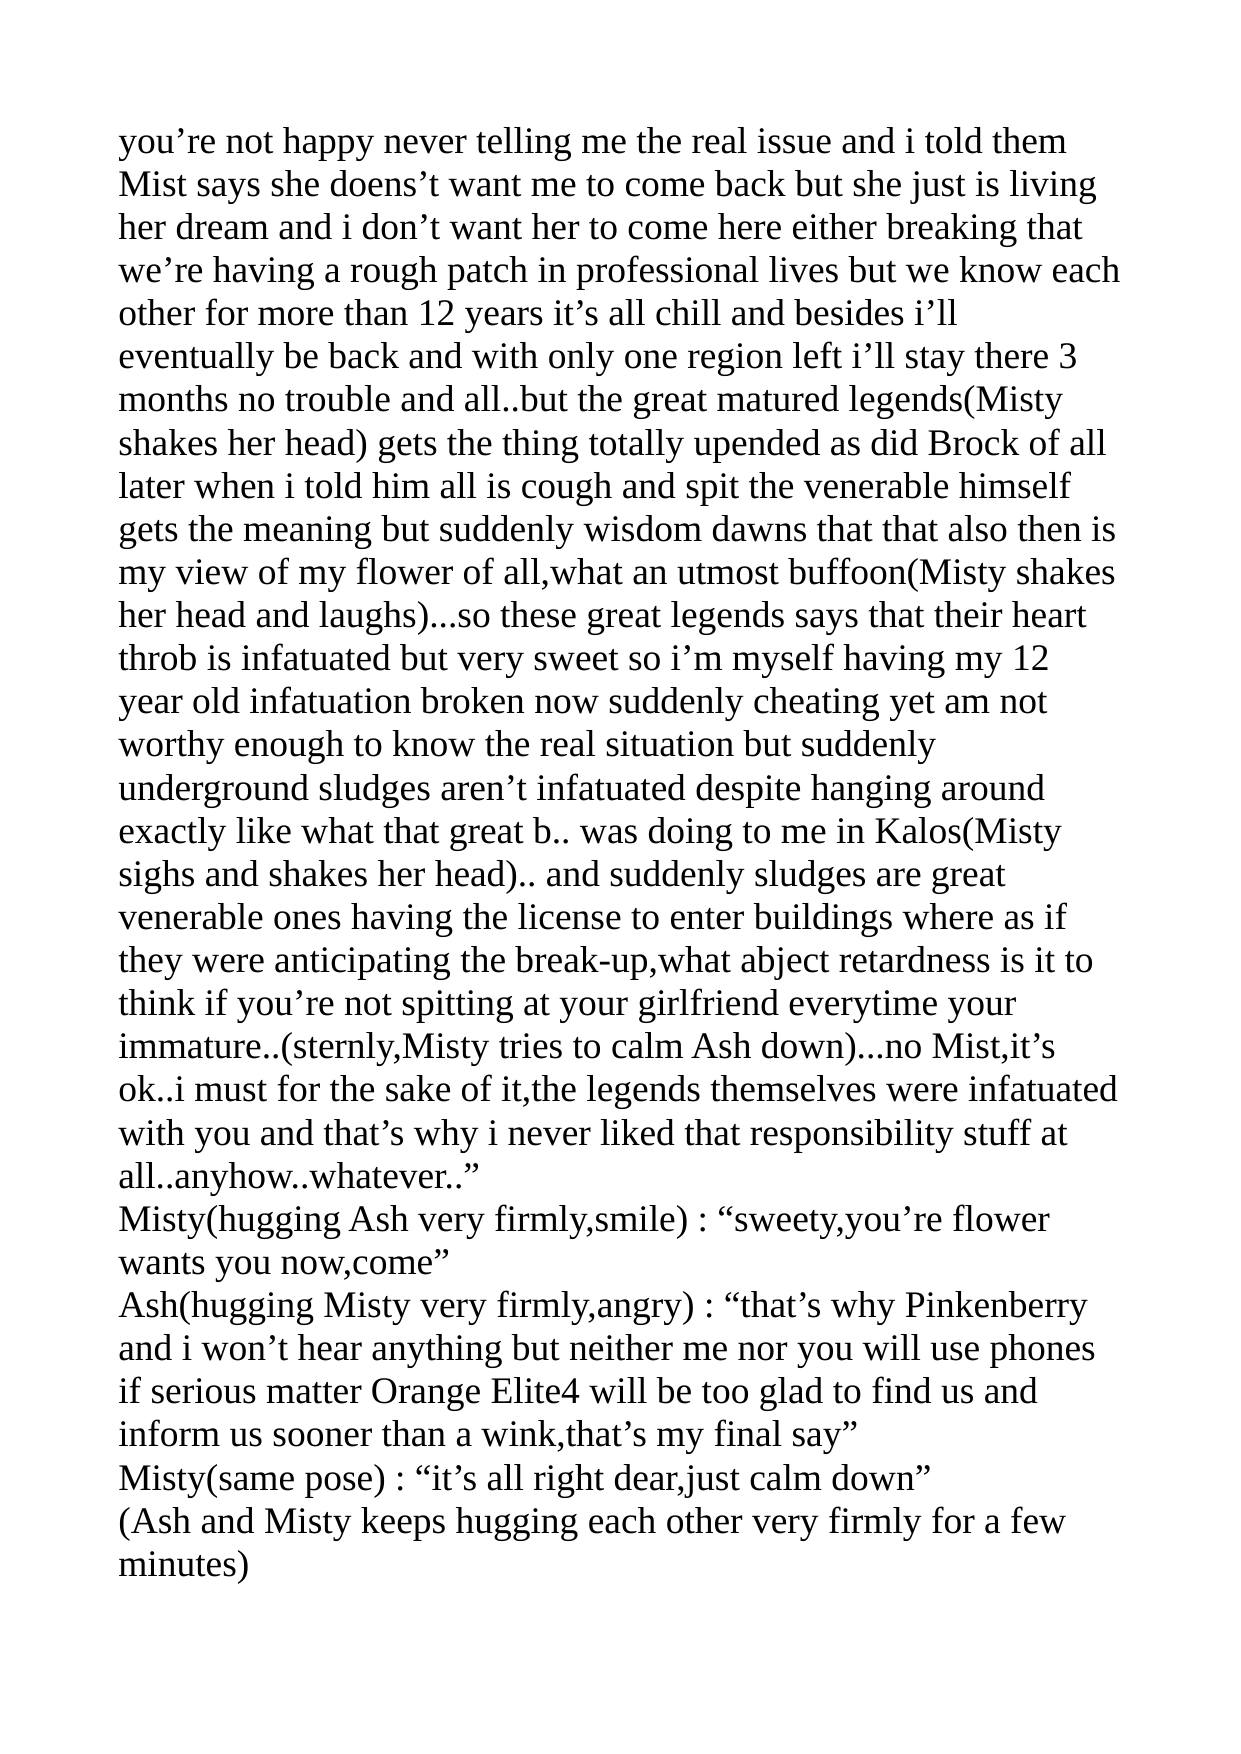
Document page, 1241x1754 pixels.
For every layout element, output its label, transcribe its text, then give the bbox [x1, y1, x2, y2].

text Misty(hugging Ash very firmly,smile) : “sweety,you’re flower wants you now,come” [118, 1196, 1122, 1282]
text (Ash and Misty keeps hugging each other very firmly for a few minutes) [118, 1498, 1122, 1584]
text Ash(hugging Misty very firmly,angry) : “that’s why Pinkenberry and i won’t hear anything but neither me nor you will use phones if serious matter Orange Elite4 will be too glad to find us and inform us sooner than a wink,that’s my final say” [118, 1282, 1122, 1455]
text you’re not happy never telling me the real issue and i told them Mist says she doens’t want me to come back but she just is living her dream and i don’t want her to come here either breaking that we’re having a rough patch in professional lives but we know each other for more than 12 years it’s all chill and besides i’ll eventually be back and with only one region left i’ll stay there 3 months no trouble and all..but the great matured legends(Misty shakes her head) gets the thing totally upended as did Brock of all later when i told him all is cough and spit the venerable himself gets the meaning but suddenly wisdom dawns that that also then is my view of my flower of all,what an utmost buffoon(Misty shakes her head and laughs)...so these great legends says that their heart throb is infatuated but very sweet so i’m myself having my 12 year old infatuation broken now suddenly cheating yet am not worthy enough to know the real situation but suddenly underground sludges aren’t infatuated despite hanging around exactly like what that great b.. was doing to me in Kalos(Misty sighs and shakes her head).. and suddenly sludges are great venerable ones having the license to enter buildings where as if they were anticipating the break-up,what abject retardness is it to think if you’re not spitting at your girlfriend everytime your immature..(sternly,Misty tries to calm Ash down)...no Mist,it’s ok..i must for the sake of it,the legends themselves were infatuated with you and that’s why i never liked that responsibility stuff at all..anyhow..whatever..” [118, 118, 1122, 1196]
text Misty(same pose) : “it’s all right dear,just calm down” [118, 1455, 1122, 1498]
